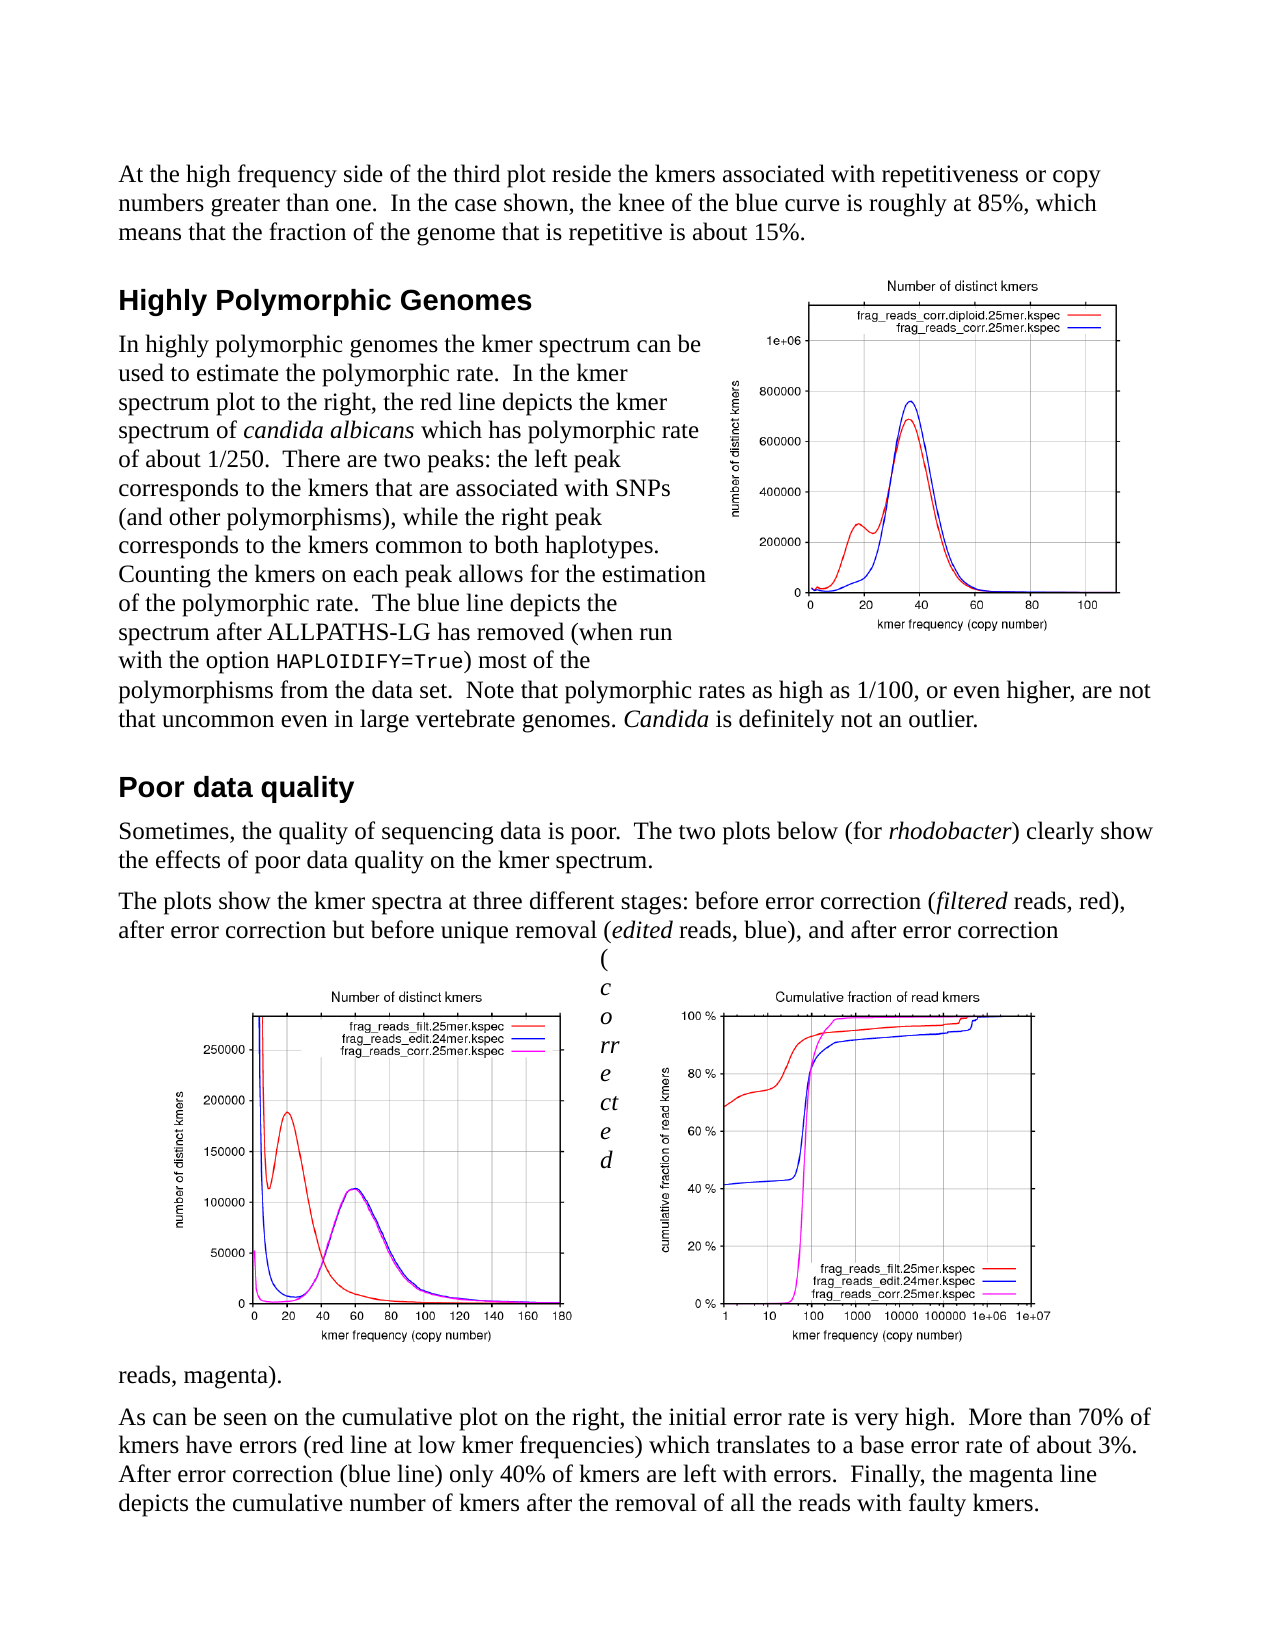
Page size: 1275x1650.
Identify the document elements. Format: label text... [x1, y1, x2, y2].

text At the high frequency side of the third plot reside the kmers associated with repetitiveness or copy numbers greater than one. In the case shown, the knee of the blue curve is roughly at 85%, which means that the fraction of the genome that is repetitive is about 15%. [118, 159, 1157, 246]
subtitle Highly Polymorphic Genomes [118, 283, 706, 317]
picture [706, 248, 1157, 650]
picture [621, 960, 1072, 1361]
text Sometimes, the quality of sequencing data is poor. The two plots below (for rhodobacter) clearly show the effects of poor data quality on the kmer spectrum. [118, 816, 1157, 873]
picture [150, 960, 600, 1361]
text As can be seen on the cumulative plot on the right, the initial error rate is very high. More than 70% of kmers have errors (red line at low kmer frequencies) which translates to a base error rate of about 3%. After error correction (blue line) only 40% of kmers are left with errors. Finally, the magenta line depicts the cumulative number of kmers after the removal of all the reads with faulty kmers. [118, 1402, 1157, 1517]
subtitle Poor data quality [118, 770, 1157, 803]
text The plots show the kmer spectra at three different stages: before error correction (filtered reads, red), after error correction but before unique removal (edited reads, blue), and after error correction (corrected reads, magenta). [118, 886, 1157, 1389]
text In highly polymorphic genomes the kmer spectrum can be used to estimate the polymorphic rate. In the kmer spectrum plot to the right, the red line depicts the kmer spectrum of candida albicans which has polymorphic rate of about 1/250. There are two peaks: the left peak corresponds to the kmers that are associated with SNPs (and other polymorphisms), while the right peak corresponds to the kmers common to both haplotypes. Counting the kmers on each peak allows for the estimation of the polymorphic rate. The blue line depicts the spectrum after ALLPATHS-LG has removed (when run with the option HAPLOIDIFY=True) most of the polymorphisms from the data set. Note that polymorphic rates as high as 1/100, or even higher, are not that uncommon even in large vertebrate genomes. Candida is definitely not an outlier. [118, 329, 1157, 732]
